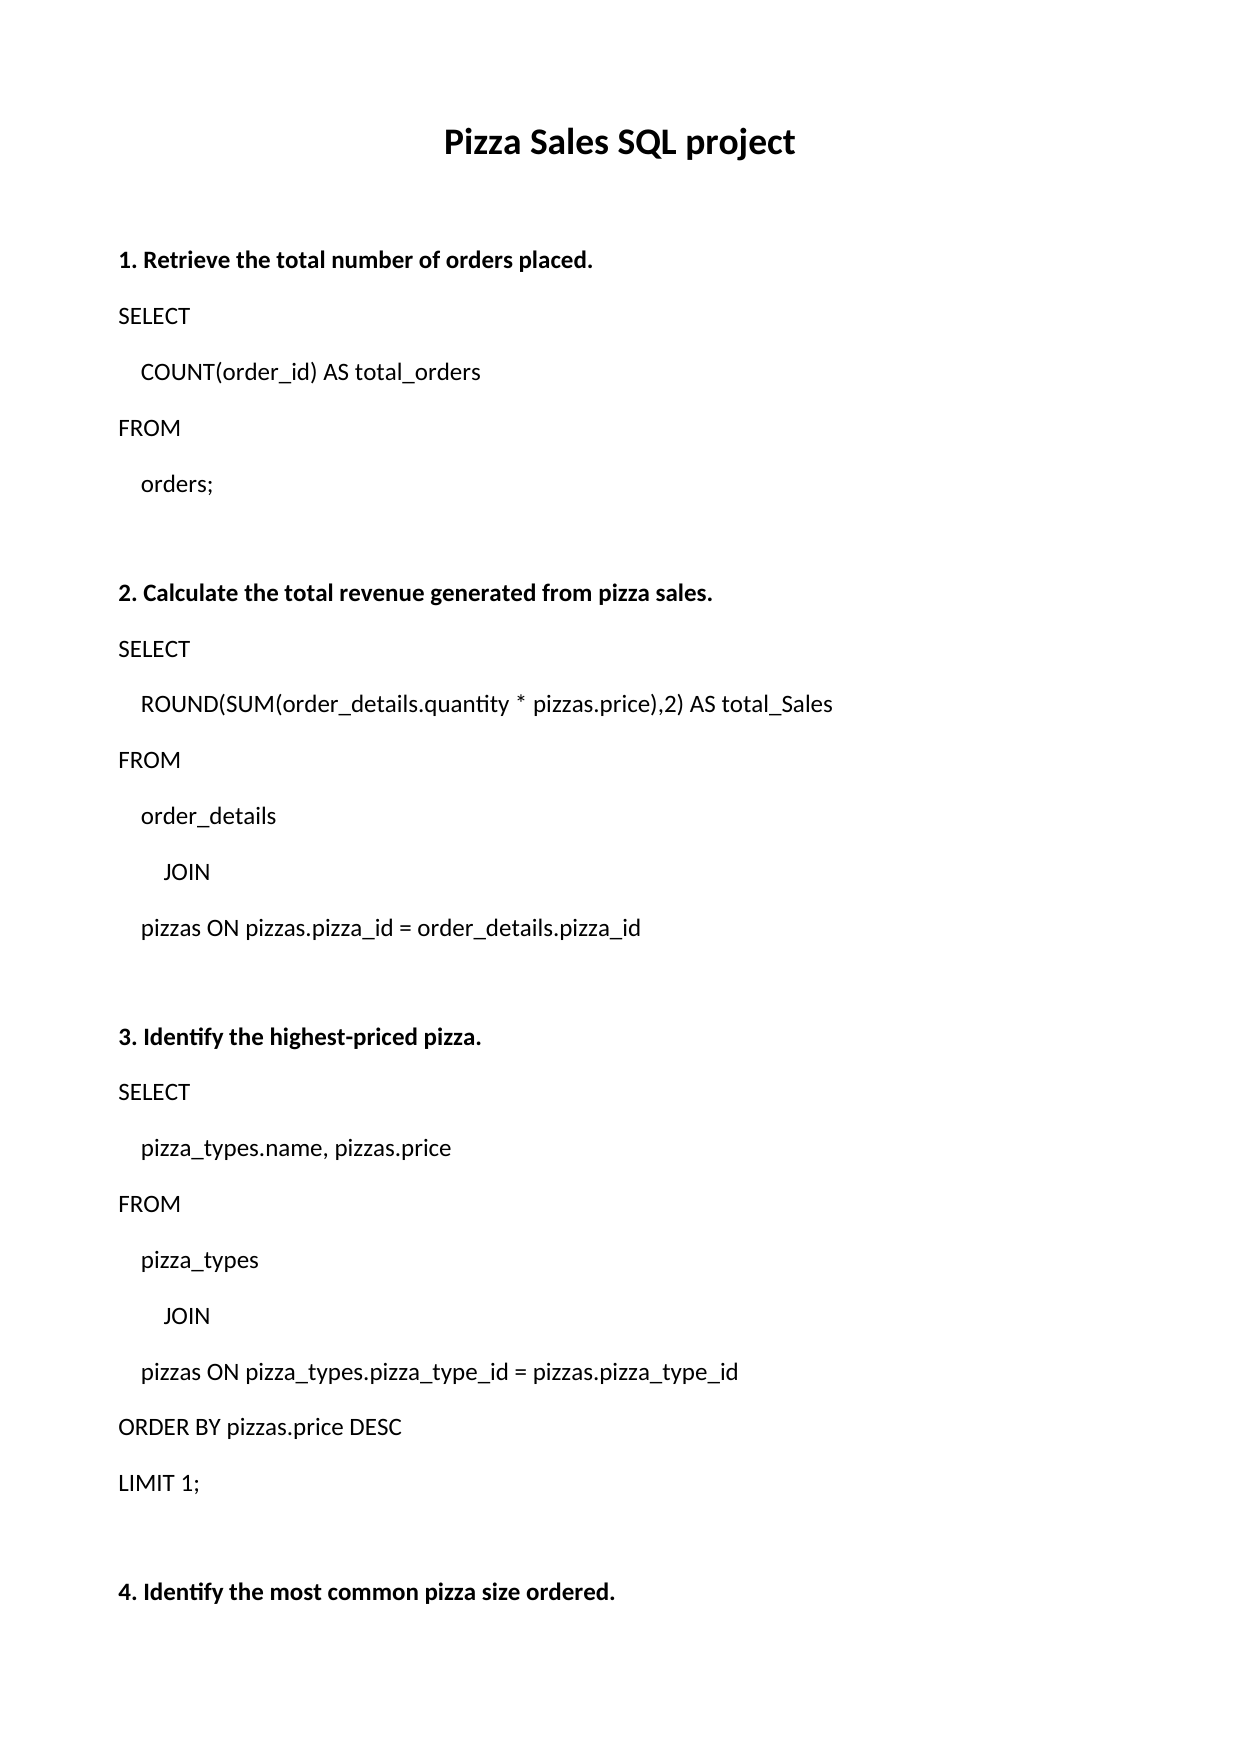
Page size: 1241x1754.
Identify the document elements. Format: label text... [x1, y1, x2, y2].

text ORDER BY pizzas.price DESC [118, 1412, 1122, 1442]
text LIMIT 1; [118, 1467, 1122, 1498]
text pizza_types.name, pizzas.price [118, 1132, 1122, 1163]
text COUNT(order_id) AS total_orders [118, 356, 1122, 387]
text FROM [118, 1188, 1122, 1219]
text orders; [118, 468, 1122, 498]
text SELECT [118, 301, 1122, 331]
text pizza_types [118, 1244, 1122, 1274]
text FROM [118, 412, 1122, 443]
text 2. Calculate the total revenue generated from pizza sales. [118, 577, 1122, 607]
text order_details [118, 800, 1122, 831]
text 1. Retrieve the total number of orders placed. [118, 245, 1122, 275]
text pizzas ON pizza_types.pizza_type_id = pizzas.pizza_type_id [118, 1356, 1122, 1386]
text Pizza Sales SQL project [118, 118, 1122, 164]
text pizzas ON pizzas.pizza_id = order_details.pizza_id [118, 912, 1122, 942]
text SELECT [118, 1077, 1122, 1107]
text JOIN [118, 1300, 1122, 1330]
text FROM [118, 744, 1122, 775]
text SELECT [118, 633, 1122, 663]
text 4. Identify the most common pizza size ordered. [118, 1576, 1122, 1607]
text JOIN [118, 856, 1122, 887]
text 3. Identify the highest-priced pizza. [118, 1021, 1122, 1051]
text ROUND(SUM(order_details.quantity * pizzas.price),2) AS total_Sales [118, 688, 1122, 719]
